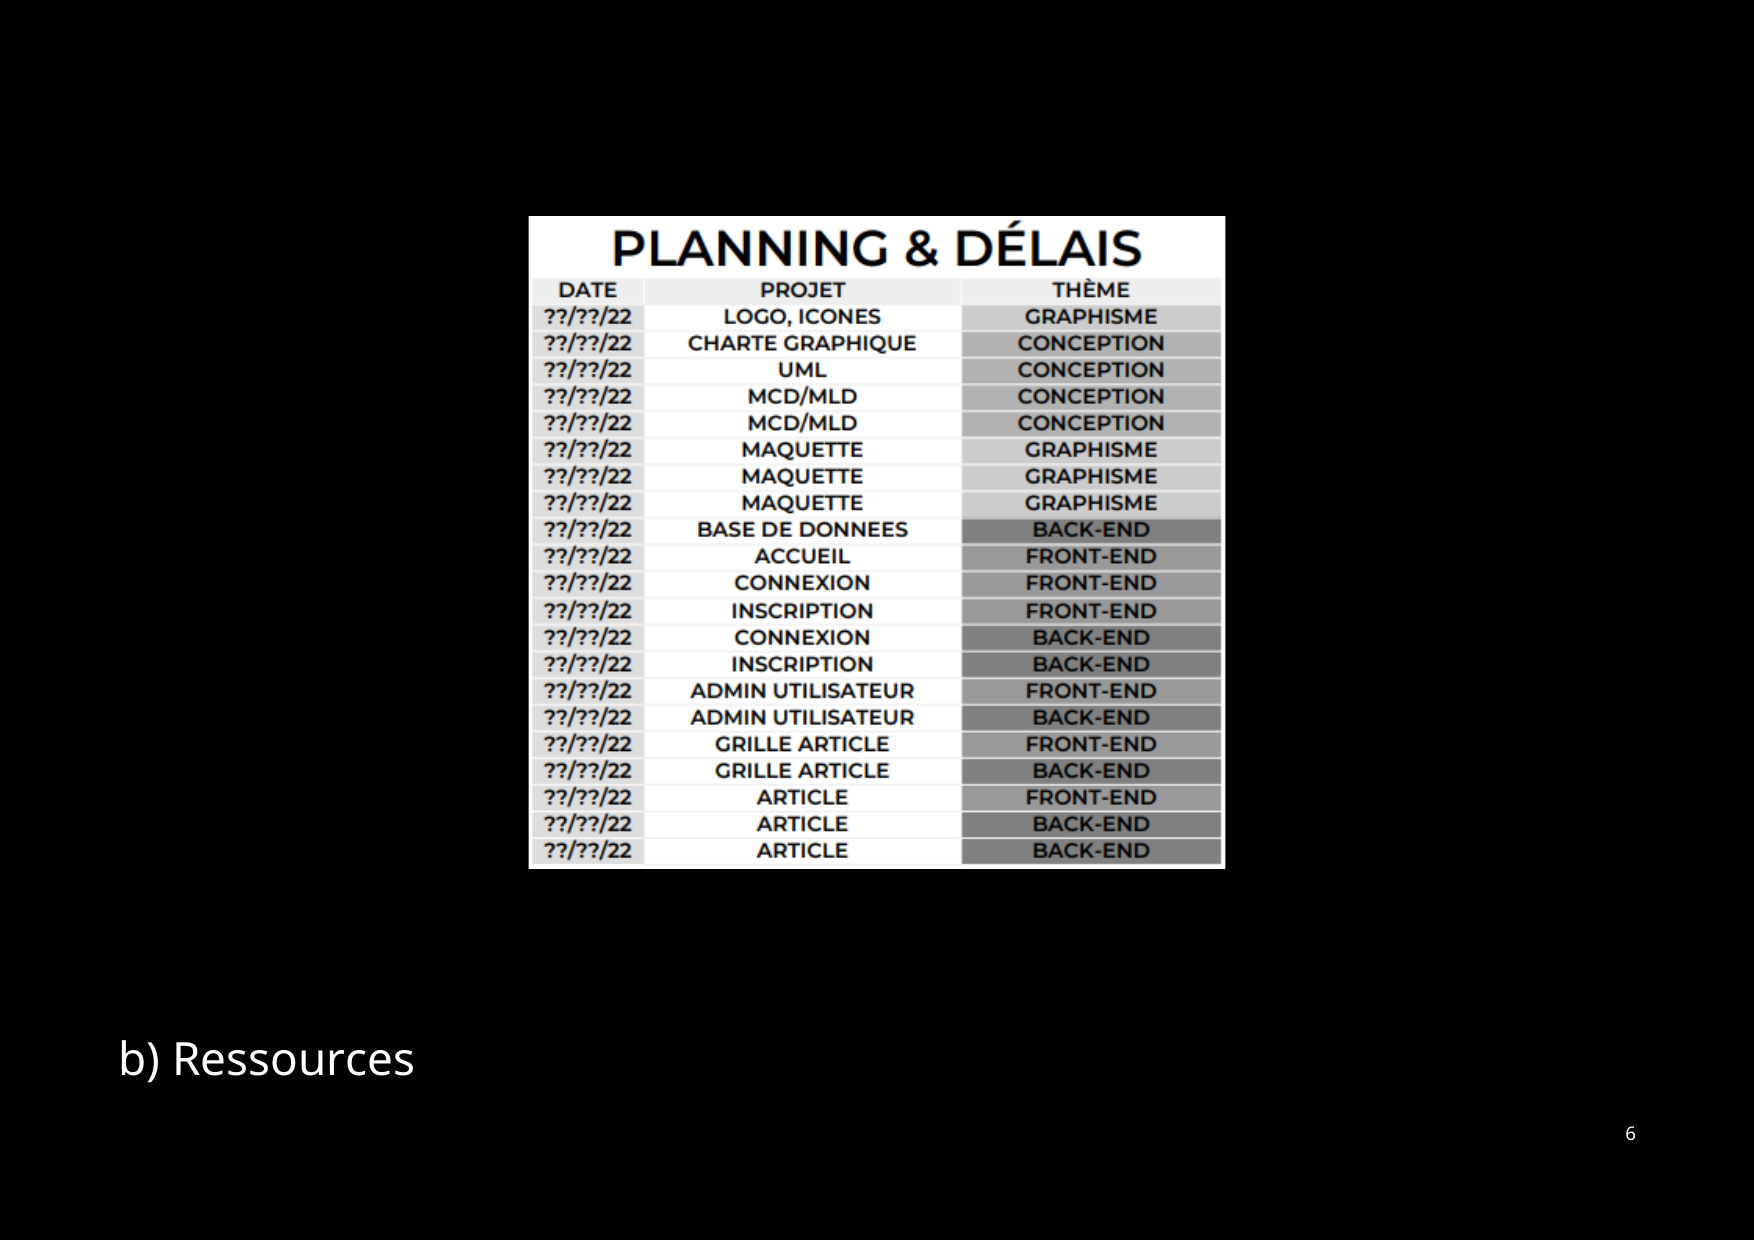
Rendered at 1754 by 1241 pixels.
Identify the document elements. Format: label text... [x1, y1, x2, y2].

picture [528, 216, 1226, 869]
text b) Ressources [118, 1026, 1636, 1089]
